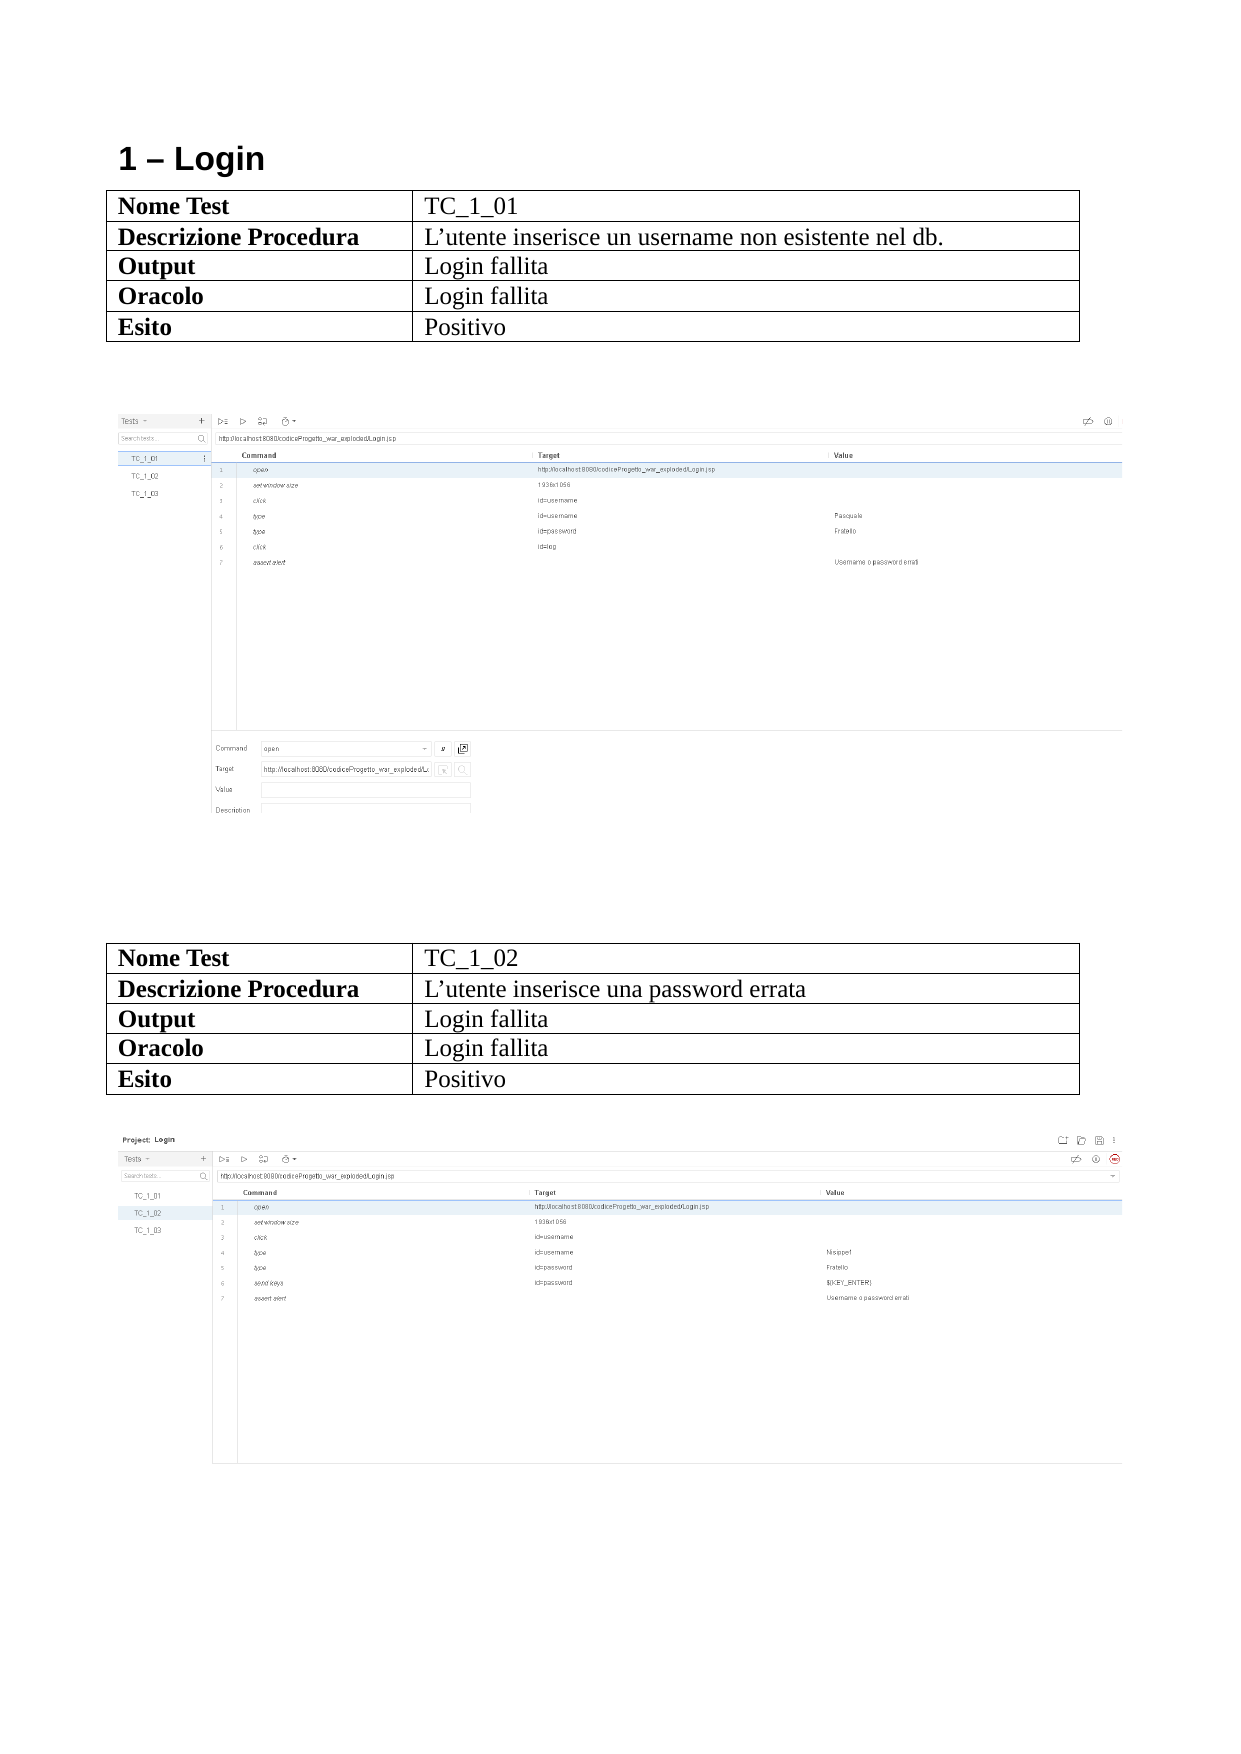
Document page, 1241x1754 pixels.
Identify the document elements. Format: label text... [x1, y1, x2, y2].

table_cell Descrizione Procedura [107, 222, 412, 250]
table_cell Output [107, 1004, 412, 1032]
table_header TC_1_01 [413, 191, 1079, 221]
table_header Nome Test [107, 944, 412, 973]
table_cell Output [107, 251, 412, 280]
table_header Nome Test [107, 191, 412, 221]
picture [118, 1133, 1123, 1464]
subtitle 1 – Login [118, 139, 1122, 178]
table_cell Positivo [413, 1064, 1079, 1093]
table_cell Login fallita [413, 1034, 1079, 1063]
table_cell Descrizione Procedura [107, 974, 412, 1003]
table_cell L’utente inserisce una password errata [413, 974, 1079, 1003]
table_cell L’utente inserisce un username non esistente nel db. [413, 222, 1079, 250]
table_cell Oracolo [107, 1034, 412, 1063]
table_cell Login fallita [413, 251, 1079, 280]
table_cell Positivo [413, 312, 1079, 341]
table_cell Login fallita [413, 1004, 1079, 1032]
picture [118, 414, 1123, 813]
table_cell Esito [107, 1064, 412, 1093]
table_cell Oracolo [107, 281, 412, 311]
table_header TC_1_02 [413, 944, 1079, 973]
table_cell Esito [107, 312, 412, 341]
table_cell Login fallita [413, 281, 1079, 311]
